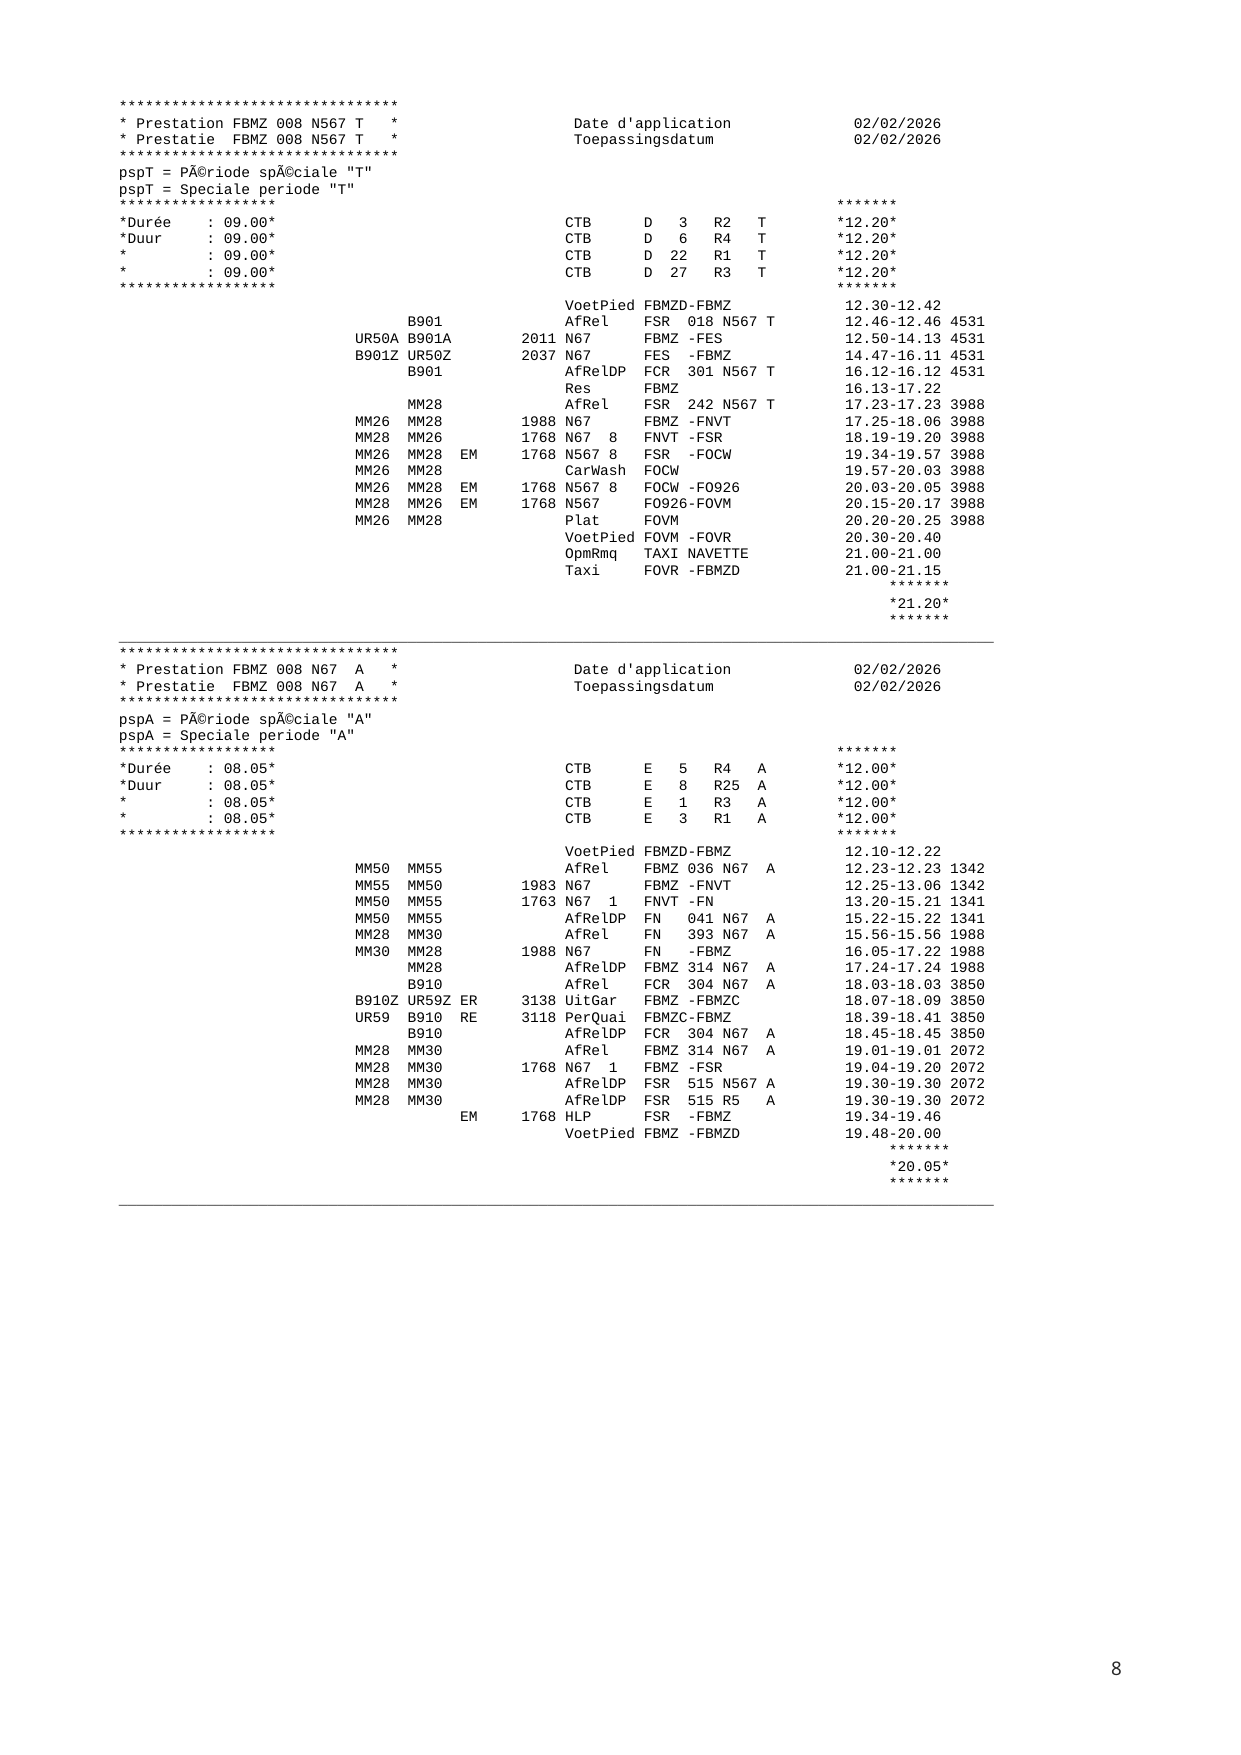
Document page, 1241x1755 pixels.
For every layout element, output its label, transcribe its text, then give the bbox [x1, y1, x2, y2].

text ******************************** * Prestation FBMZ 008 N567 T * Date d'application 02/02/2026 * Prestatie FBMZ 008 N567 T * Toepassingsdatum 02/02/2026 ******************************** pspT = PÃ©riode spÃ©ciale "T" pspT = Speciale periode "T" ****************** ******* *Durée : 09.00* CTB D 3 R2 T *12.20* *Duur : 09.00* CTB D 6 R4 T *12.20* * : 09.00* CTB D 22 R1 T *12.20* * : 09.00* CTB D 27 R3 T *12.20* ****************** ******* VoetPied FBMZD-FBMZ 12.30-12.42 B901 AfRel FSR 018 N567 T 12.46-12.46 4531 UR50A B901A 2011 N67 FBMZ -FES 12.50-14.13 4531 B901Z UR50Z 2037 N67 FES -FBMZ 14.47-16.11 4531 B901 AfRelDP FCR 301 N567 T 16.12-16.12 4531 Res FBMZ 16.13-17.22 MM28 AfRel FSR 242 N567 T 17.23-17.23 3988 MM26 MM28 1988 N67 FBMZ -FNVT 17.25-18.06 3988 MM28 MM26 1768 N67 8 FNVT -FSR 18.19-19.20 3988 MM26 MM28 EM 1768 N567 8 FSR -FOCW 19.34-19.57 3988 MM26 MM28 CarWash FOCW 19.57-20.03 3988 MM26 MM28 EM 1768 N567 8 FOCW -FO926 20.03-20.05 3988 MM28 MM26 EM 1768 N567 FO926-FOVM 20.15-20.17 3988 MM26 MM28 Plat FOVM 20.20-20.25 3988 VoetPied FOVM -FOVR 20.30-20.40 OpmRmq TAXI NAVETTE 21.00-21.00 Taxi FOVR -FBMZD 21.00-21.15 ******* *21.20* ******* ____________________________________________________________________________________________________ [119, 99, 1122, 646]
text ******************************** * Prestation FBMZ 008 N67 A * Date d'application 02/02/2026 * Prestatie FBMZ 008 N67 A * Toepassingsdatum 02/02/2026 ******************************** pspA = PÃ©riode spÃ©ciale "A" pspA = Speciale periode "A" ****************** ******* *Durée : 08.05* CTB E 5 R4 A *12.00* *Duur : 08.05* CTB E 8 R25 A *12.00* * : 08.05* CTB E 1 R3 A *12.00* * : 08.05* CTB E 3 R1 A *12.00* ****************** ******* VoetPied FBMZD-FBMZ 12.10-12.22 MM50 MM55 AfRel FBMZ 036 N67 A 12.23-12.23 1342 MM55 MM50 1983 N67 FBMZ -FNVT 12.25-13.06 1342 MM50 MM55 1763 N67 1 FNVT -FN 13.20-15.21 1341 MM50 MM55 AfRelDP FN 041 N67 A 15.22-15.22 1341 MM28 MM30 AfRel FN 393 N67 A 15.56-15.56 1988 MM30 MM28 1988 N67 FN -FBMZ 16.05-17.22 1988 MM28 AfRelDP FBMZ 314 N67 A 17.24-17.24 1988 B910 AfRel FCR 304 N67 A 18.03-18.03 3850 B910Z UR59Z ER 3138 UitGar FBMZ -FBMZC 18.07-18.09 3850 UR59 B910 RE 3118 PerQuai FBMZC-FBMZ 18.39-18.41 3850 B910 AfRelDP FCR 304 N67 A 18.45-18.45 3850 MM28 MM30 AfRel FBMZ 314 N67 A 19.01-19.01 2072 MM28 MM30 1768 N67 1 FBMZ -FSR 19.04-19.20 2072 MM28 MM30 AfRelDP FSR 515 N567 A 19.30-19.30 2072 MM28 MM30 AfRelDP FSR 515 R5 A 19.30-19.30 2072 EM 1768 HLP FSR -FBMZ 19.34-19.46 VoetPied FBMZ -FBMZD 19.48-20.00 ******* *20.05* ******* ____________________________________________________________________________________________________ [119, 646, 1122, 1209]
